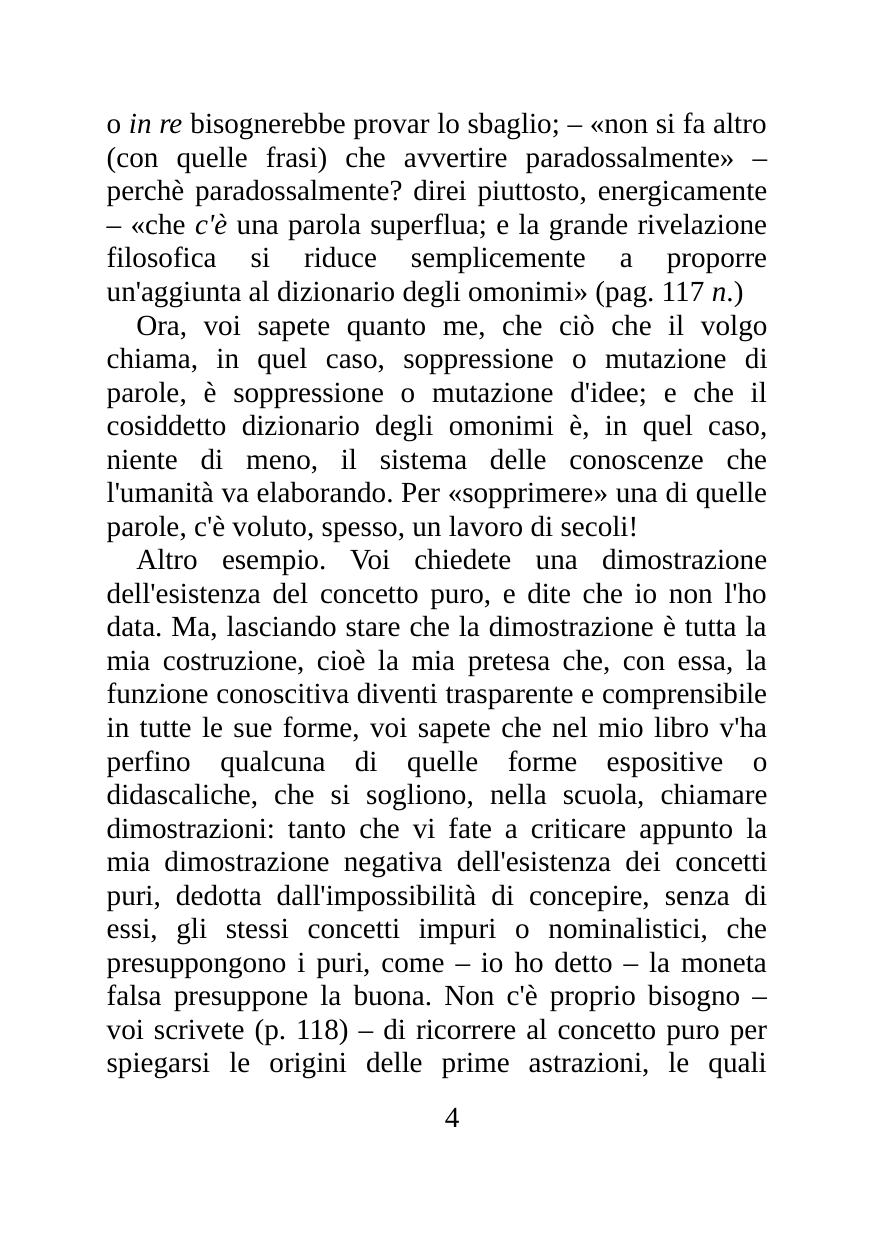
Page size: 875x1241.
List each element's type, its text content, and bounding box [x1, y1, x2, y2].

text o in re bisognerebbe provar lo sbaglio; ‒ «non si fa altro (con quelle frasi) che avvertire paradossalmente» ‒ perchè paradossalmente? direi piuttosto, energicamente ‒ «che c'è una parola superflua; e la grande rivelazione filosofica si riduce semplicemente a proporre un'aggiunta al dizionario degli omonimi» (pag. 117 n.) [106, 106, 768, 308]
text Ora, voi sapete quanto me, che ciò che il volgo chiama, in quel caso, soppressione o mutazione di parole, è soppressione o mutazione d'idee; e che il cosiddetto dizionario degli omonimi è, in quel caso, niente di meno, il sistema delle conoscenze che l'umanità va elaborando. Per «sopprimere» una di quelle parole, c'è voluto, spesso, un lavoro di secoli! [106, 308, 768, 542]
text Altro esempio. Voi chiedete una dimostrazione dell'esistenza del concetto puro, e dite che io non l'ho data. Ma, lasciando stare che la dimostrazione è tutta la mia costruzione, cioè la mia pretesa che, con essa, la funzione conoscitiva diventi trasparente e comprensibile in tutte le sue forme, voi sapete che nel mio libro v'ha perfino qualcuna di quelle forme espositive o didascaliche, che si sogliono, nella scuola, chiamare dimostrazioni: tanto che vi fate a criticare appunto la mia dimostrazione negativa dell'esistenza dei concetti puri, dedotta dall'impossibilità di concepire, senza di essi, gli stessi concetti impuri o nominalistici, che presuppongono i puri, come ‒ io ho detto ‒ la moneta falsa presuppone la buona. Non c'è proprio bisogno ‒ voi scrivete (p. 118) ‒ di ricorrere al concetto puro per spiegarsi le origini delle prime astrazioni, le quali [106, 542, 768, 1079]
